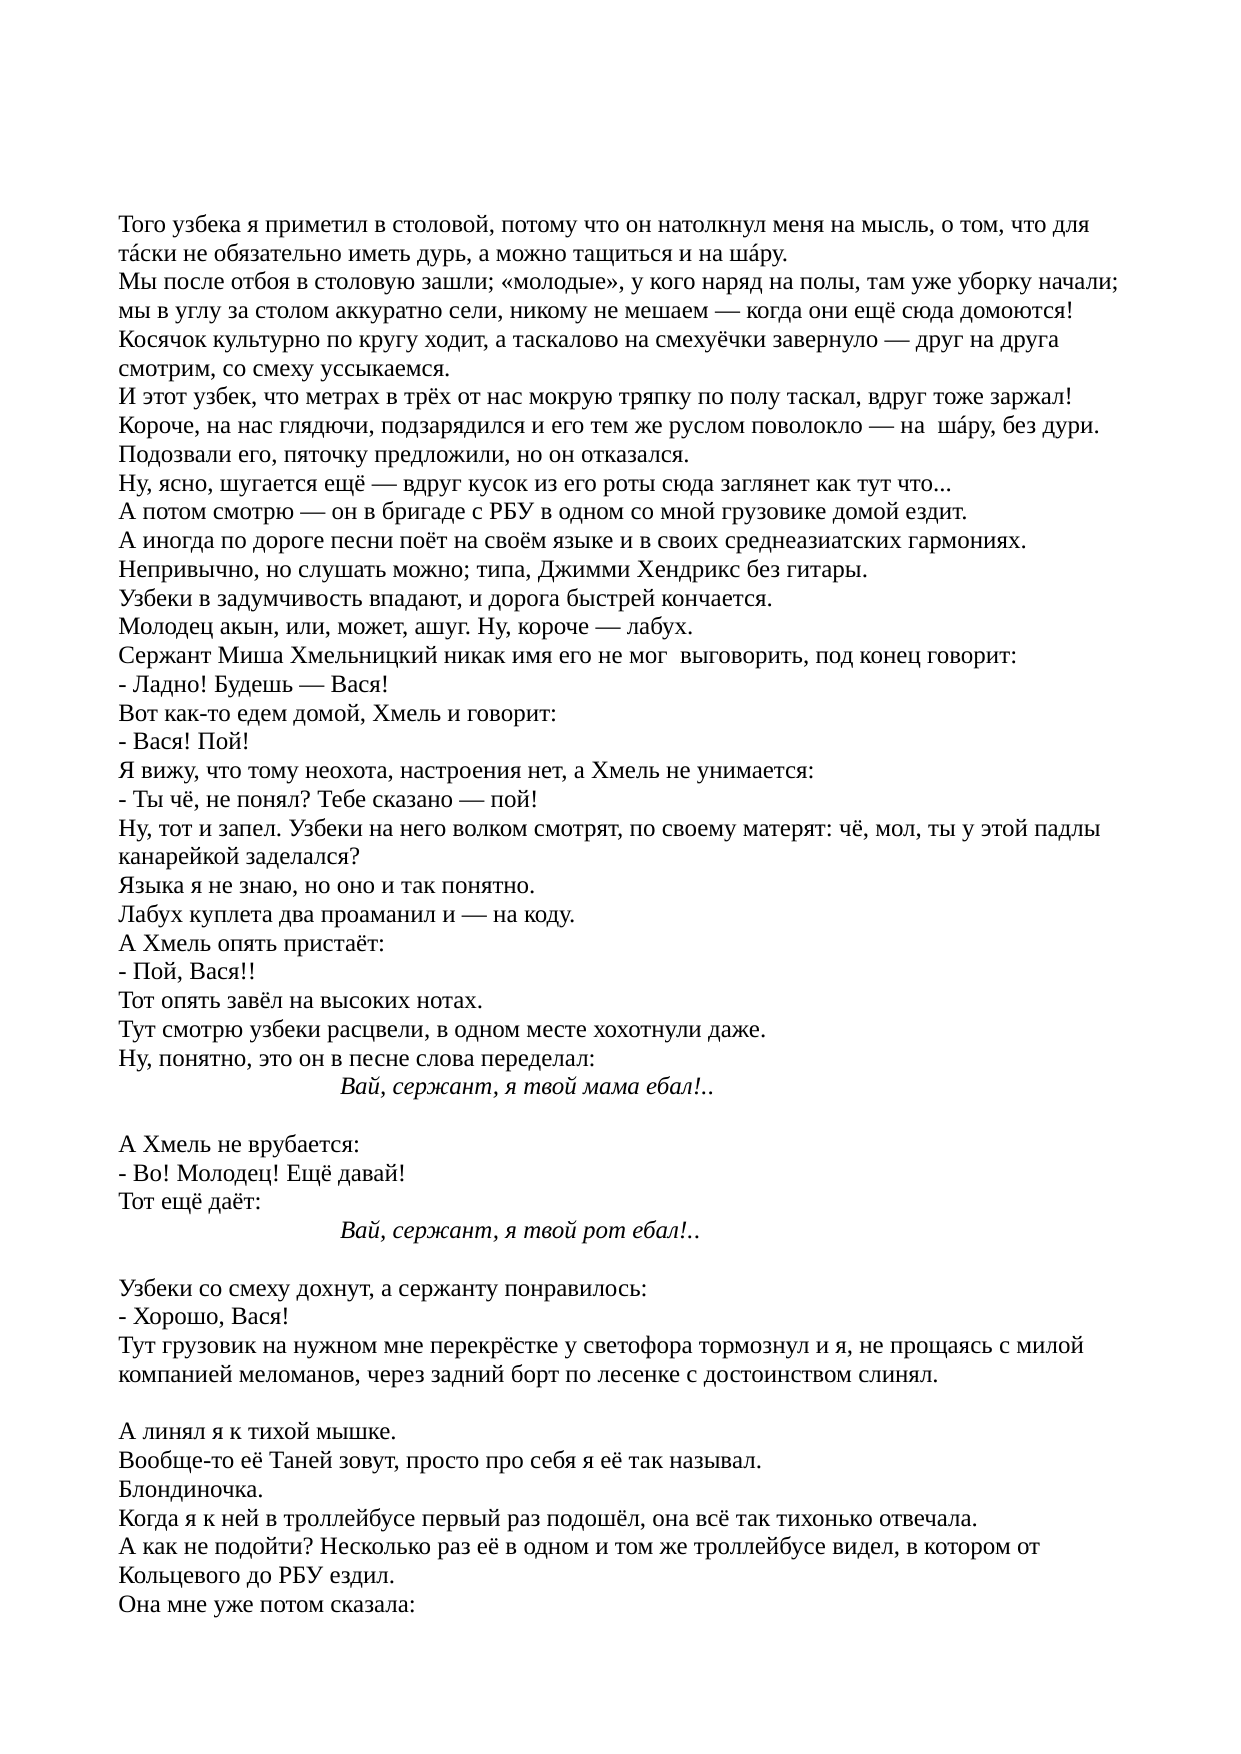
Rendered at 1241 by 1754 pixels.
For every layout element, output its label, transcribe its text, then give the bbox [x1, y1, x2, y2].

text А как не подойти? Несколько раз её в одном и том же троллейбусе видел, в котором от Кольцевого до РБУ ездил. [118, 1531, 1122, 1589]
text А потом смотрю — он в бригаде с РБУ в одном со мной грузовике домой ездит. [118, 496, 1122, 525]
text Вай, сержант, я твой рот ебал!.. [118, 1215, 1122, 1244]
text Она мне уже потом сказала: [118, 1589, 1122, 1618]
text Когда я к ней в троллейбусе первый раз подошёл, она всё так тихонько отвечала. [118, 1503, 1122, 1531]
text И этот узбек, что метрах в трёх от нас мокрую тряпку по полу таскал, вдруг тоже заржал! [118, 381, 1122, 410]
text - Во! Молодец! Ещё давай! [118, 1158, 1122, 1186]
text А Хмель не врубается: [118, 1129, 1122, 1158]
text Ну, ясно, шугается ещё — вдруг кусок из его роты сюда заглянет как тут что... [118, 468, 1122, 496]
text Сержант Миша Хмельницкий никак имя его не мог выговорить, под конец говорит: [118, 640, 1122, 669]
text А линял я к тихой мышке. [118, 1416, 1122, 1445]
text Узбеки в задумчивость впадают, и дорога быстрей кончается. [118, 583, 1122, 611]
text Подозвали его, пяточку предложили, но он отказался. [118, 439, 1122, 468]
text Тот ещё даёт: [118, 1186, 1122, 1215]
text Того узбека я приметил в столовой, потому что он натолкнул меня на мысль, о том, что для тáски не обязательно иметь дурь, а можно тащиться и на шáру. [118, 209, 1122, 266]
text Тут грузовик на нужном мне перекрёстке у светофора тормознул и я, не прощаясь с милой компанией меломанов, через задний борт по лесенке с достоинством слинял. [118, 1330, 1122, 1388]
text Тот опять завёл на высоких нотах. [118, 985, 1122, 1014]
text Молодец акын, или, может, ашуг. Ну, короче — лабух. [118, 611, 1122, 640]
text Ну, понятно, это он в песне слова переделал: [118, 1043, 1122, 1071]
text Мы после отбоя в столовую зашли; «молодые», у кого наряд на полы, там уже уборку начали; мы в углу за столом аккуратно сели, никому не мешаем — когда они ещё сюда домоются! Косячок культурно по кругу ходит, а таскалово на смехуёчки завернуло — друг на друга смотрим, со смеху уссыкаемся. [118, 266, 1122, 381]
text Блондиночка. [118, 1474, 1122, 1503]
text Узбеки со смеху дохнут, а сержанту понравилось: [118, 1273, 1122, 1301]
text Языка я не знаю, но оно и так понятно. [118, 870, 1122, 899]
text - Хорошо, Вася! [118, 1301, 1122, 1330]
text Я вижу, что тому неохота, настроения нет, а Хмель не унимается: [118, 755, 1122, 784]
text А иногда по дороге песни поёт на своём языке и в своих среднеазиатских гармониях. Непривычно, но слушать можно; типа, Джимми Хендрикс без гитары. [118, 525, 1122, 583]
text Ну, тот и запел. Узбеки на него волком смотрят, по своему матерят: чё, мол, ты у этой падлы канарейкой заделался? [118, 813, 1122, 870]
text - Ты чё, не понял? Тебе сказано — пой! [118, 784, 1122, 813]
text Вай, сержант, я твой мама ебал!.. [118, 1071, 1122, 1100]
text Лабух куплета два проаманил и — на коду. [118, 899, 1122, 928]
text - Пой, Вася!! [118, 956, 1122, 985]
text Вообще-то её Таней зовут, просто про себя я её так называл. [118, 1445, 1122, 1474]
text Короче, на нас глядючи, подзарядился и его тем же руслом поволокло — на шáру, без дури. [118, 410, 1122, 439]
text Тут смотрю узбеки расцвели, в одном месте хохотнули даже. [118, 1014, 1122, 1043]
text - Ладно! Будешь — Вася! [118, 669, 1122, 698]
text Вот как-то едем домой, Хмель и говорит: [118, 698, 1122, 726]
text - Вася! Пой! [118, 726, 1122, 755]
text А Хмель опять пристаёт: [118, 928, 1122, 956]
